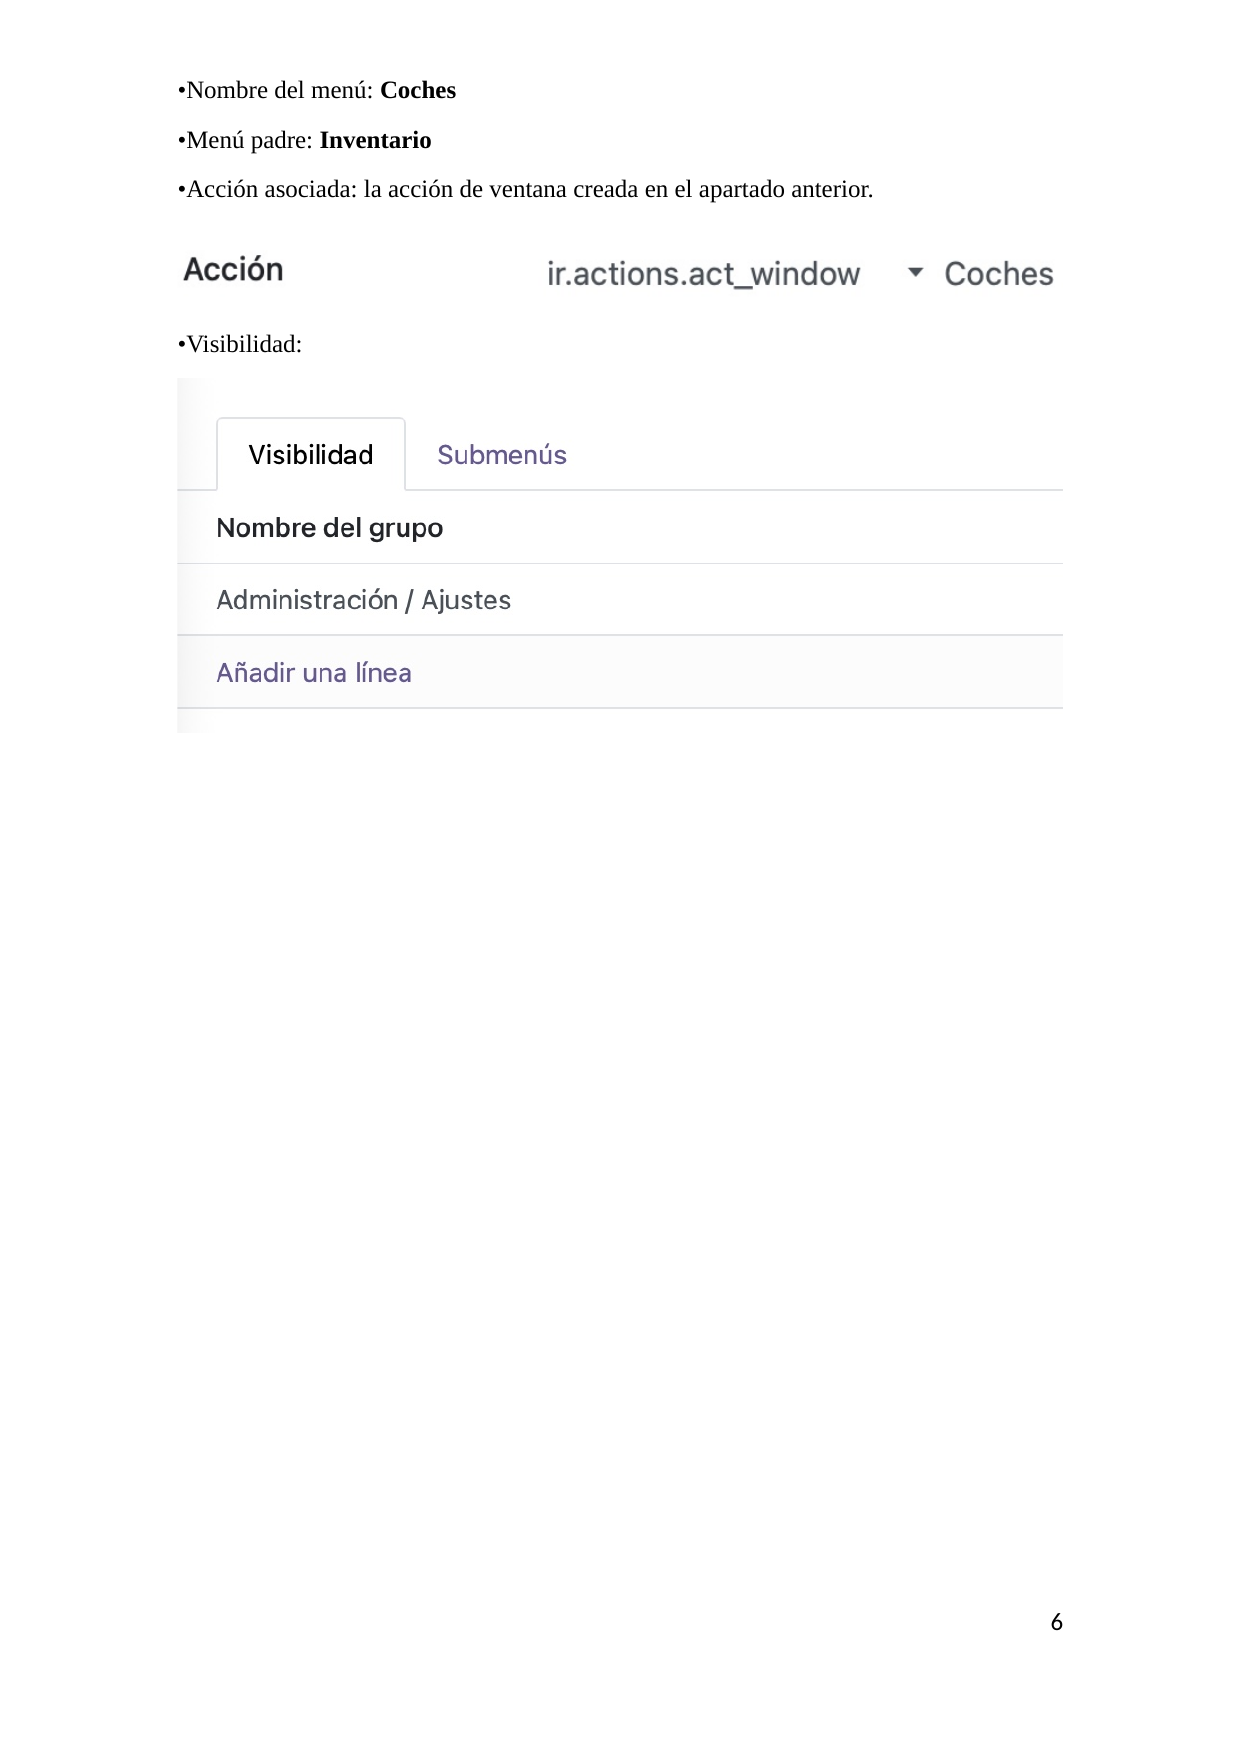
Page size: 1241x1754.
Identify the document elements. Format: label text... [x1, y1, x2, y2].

text •Acción asociada: la acción de ventana creada en el apartado anterior. [177, 174, 1063, 203]
text •Nombre del menú: Coches [177, 75, 1063, 104]
text •Menú padre: Inventario [177, 125, 1063, 153]
text •Visibilidad: [177, 329, 1063, 358]
